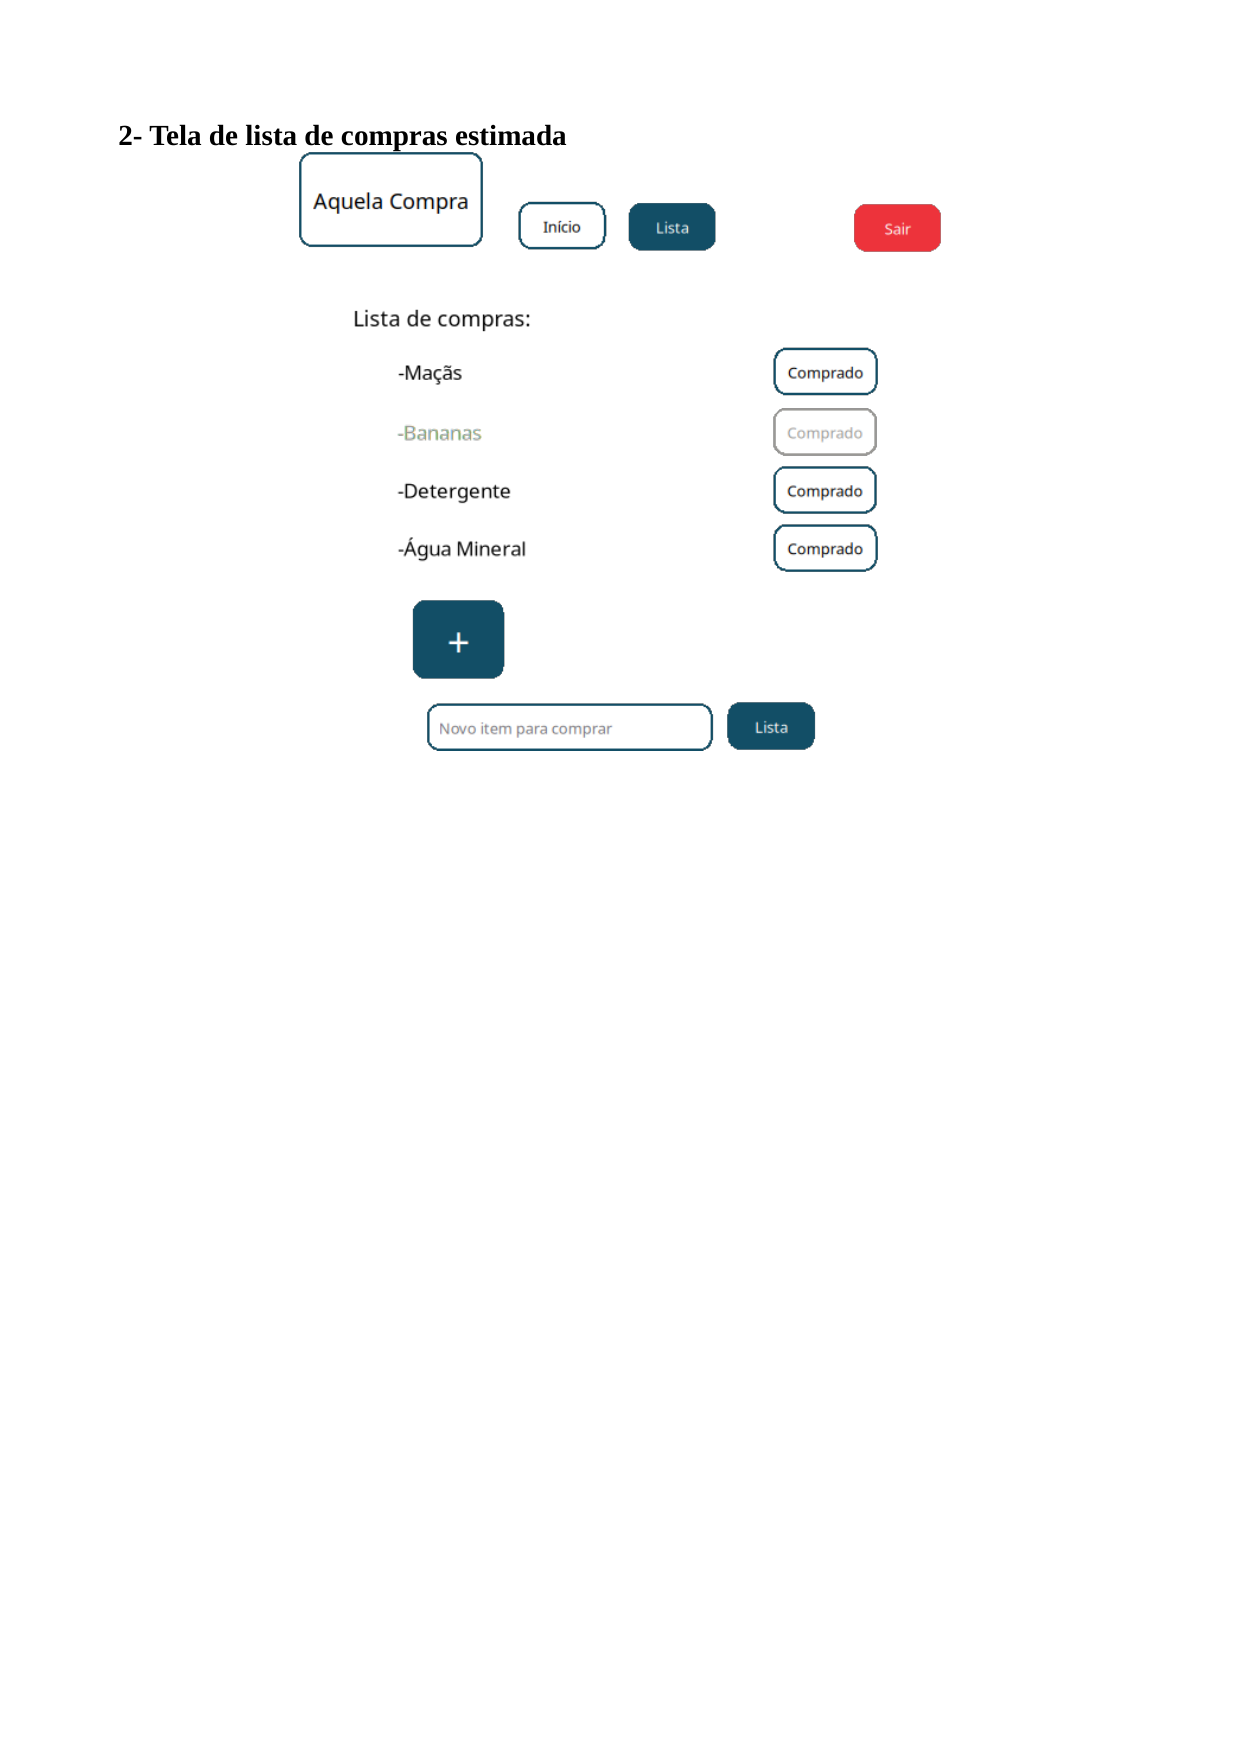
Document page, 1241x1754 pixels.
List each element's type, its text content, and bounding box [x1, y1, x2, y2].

picture [298, 151, 942, 751]
text 2- Tela de lista de compras estimada [118, 118, 1122, 152]
